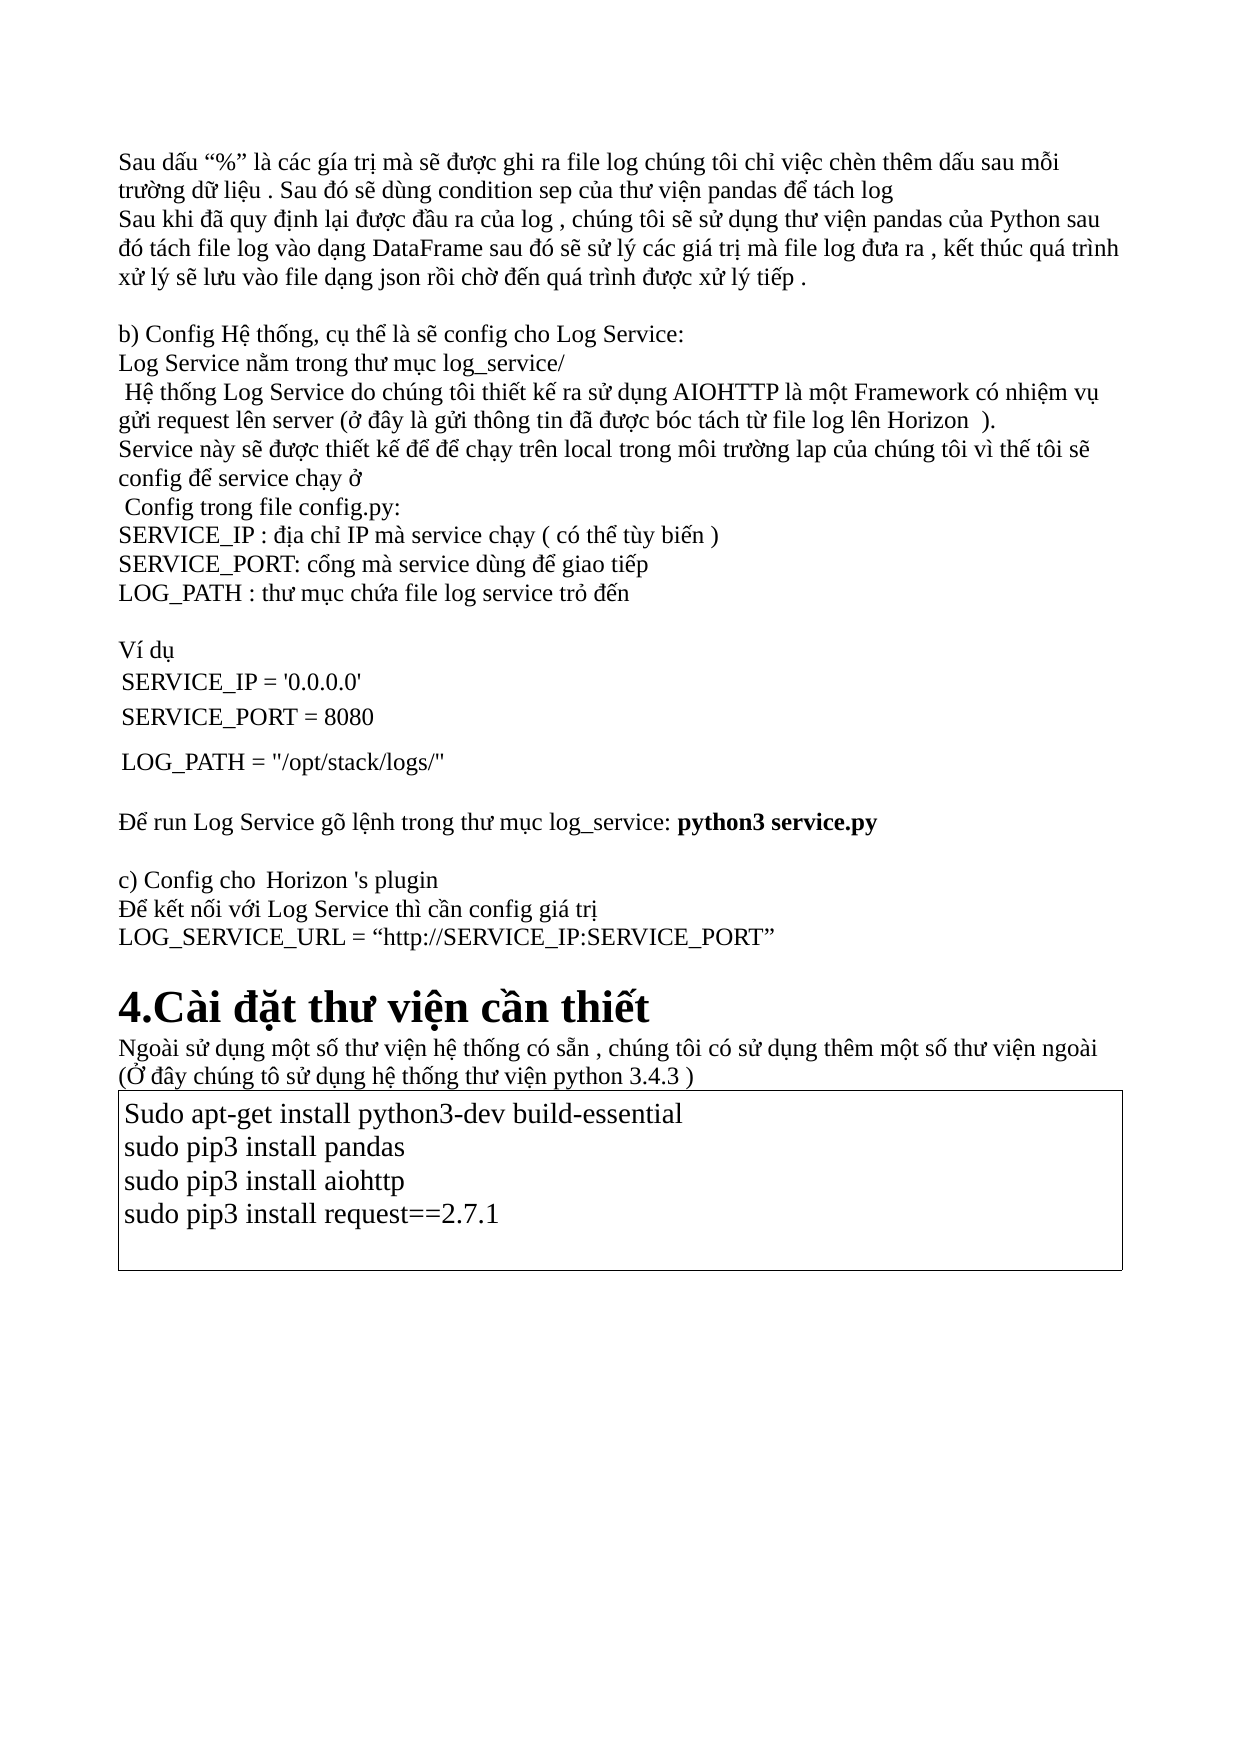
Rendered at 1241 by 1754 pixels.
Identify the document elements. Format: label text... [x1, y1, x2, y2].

table_header Sudo apt-get install python3-dev build-essential sudo pip3 install pandas sudo pip3 install aiohttp sudo pip3 install request==2.7.1 [119, 1091, 1122, 1269]
text Config trong file config.py: [118, 492, 1122, 521]
text 4.Cài đặt thư viện cần thiết Ngoài sử dụng một số thư viện hệ thống có sẵn , chúng tôi có sử dụng thêm một số thư viện ngoài [118, 980, 1122, 1061]
text (Ở đây chúng tô sử dụng hệ thống thư viện python 3.4.3 ) [118, 1061, 1122, 1090]
text Sau dấu “%” là các gía trị mà sẽ được ghi ra file log chúng tôi chỉ việc chèn thêm dấu sau mỗi trường dữ liệu . Sau đó sẽ dùng condition sep của thư viện pandas để tách log [118, 147, 1122, 204]
text Để run Log Service gõ lệnh trong thư mục log_service: python3 service.py [118, 807, 1122, 836]
table_header SERVICE_IP = '0.0.0.0' [118, 664, 377, 699]
text Hệ thống Log Service do chúng tôi thiết kế ra sử dụng AIOHTTP là một Framework có nhiệm vụ gửi request lên server (ở đây là gửi thông tin đã được bóc tách từ file log lên Horizon ). [118, 377, 1122, 434]
text SERVICE_PORT: cổng mà service dùng để giao tiếp [118, 549, 1122, 578]
text SERVICE_IP : địa chỉ IP mà service chạy ( có thể tùy biến ) [118, 521, 1122, 549]
table_header SERVICE_PORT = 8080 [118, 699, 389, 733]
table_header LOG_PATH = "/opt/stack/logs/" [118, 744, 458, 779]
text LOG_SERVICE_URL = “http://SERVICE_IP:SERVICE_PORT” [118, 922, 1122, 951]
text b) Config Hệ thống, cụ thể là sẽ config cho Log Service: Log Service nằm trong thư mục log_service/ [118, 319, 1122, 377]
text Service này sẽ được thiết kế để để chạy trên local trong môi trường lap của chúng tôi vì thế tôi sẽ config để service chạy ở [118, 434, 1122, 492]
text Ví dụ [118, 636, 1122, 664]
text Để kết nối với Log Service thì cần config giá trị [118, 894, 1122, 922]
table_cell [118, 734, 389, 744]
text LOG_PATH : thư mục chứa file log service trỏ đến [118, 578, 1122, 607]
text Sau khi đã quy định lại được đầu ra của log , chúng tôi sẽ sử dụng thư viện pandas của Python sau đó tách file log vào dạng DataFrame sau đó sẽ sử lý các giá trị mà file log đưa ra , kết thúc quá trình xử lý sẽ lưu vào file dạng json rồi chờ đến quá trình được xử lý tiếp . [118, 204, 1122, 291]
text c) Config cho Horizon 's plugin [118, 865, 1122, 894]
